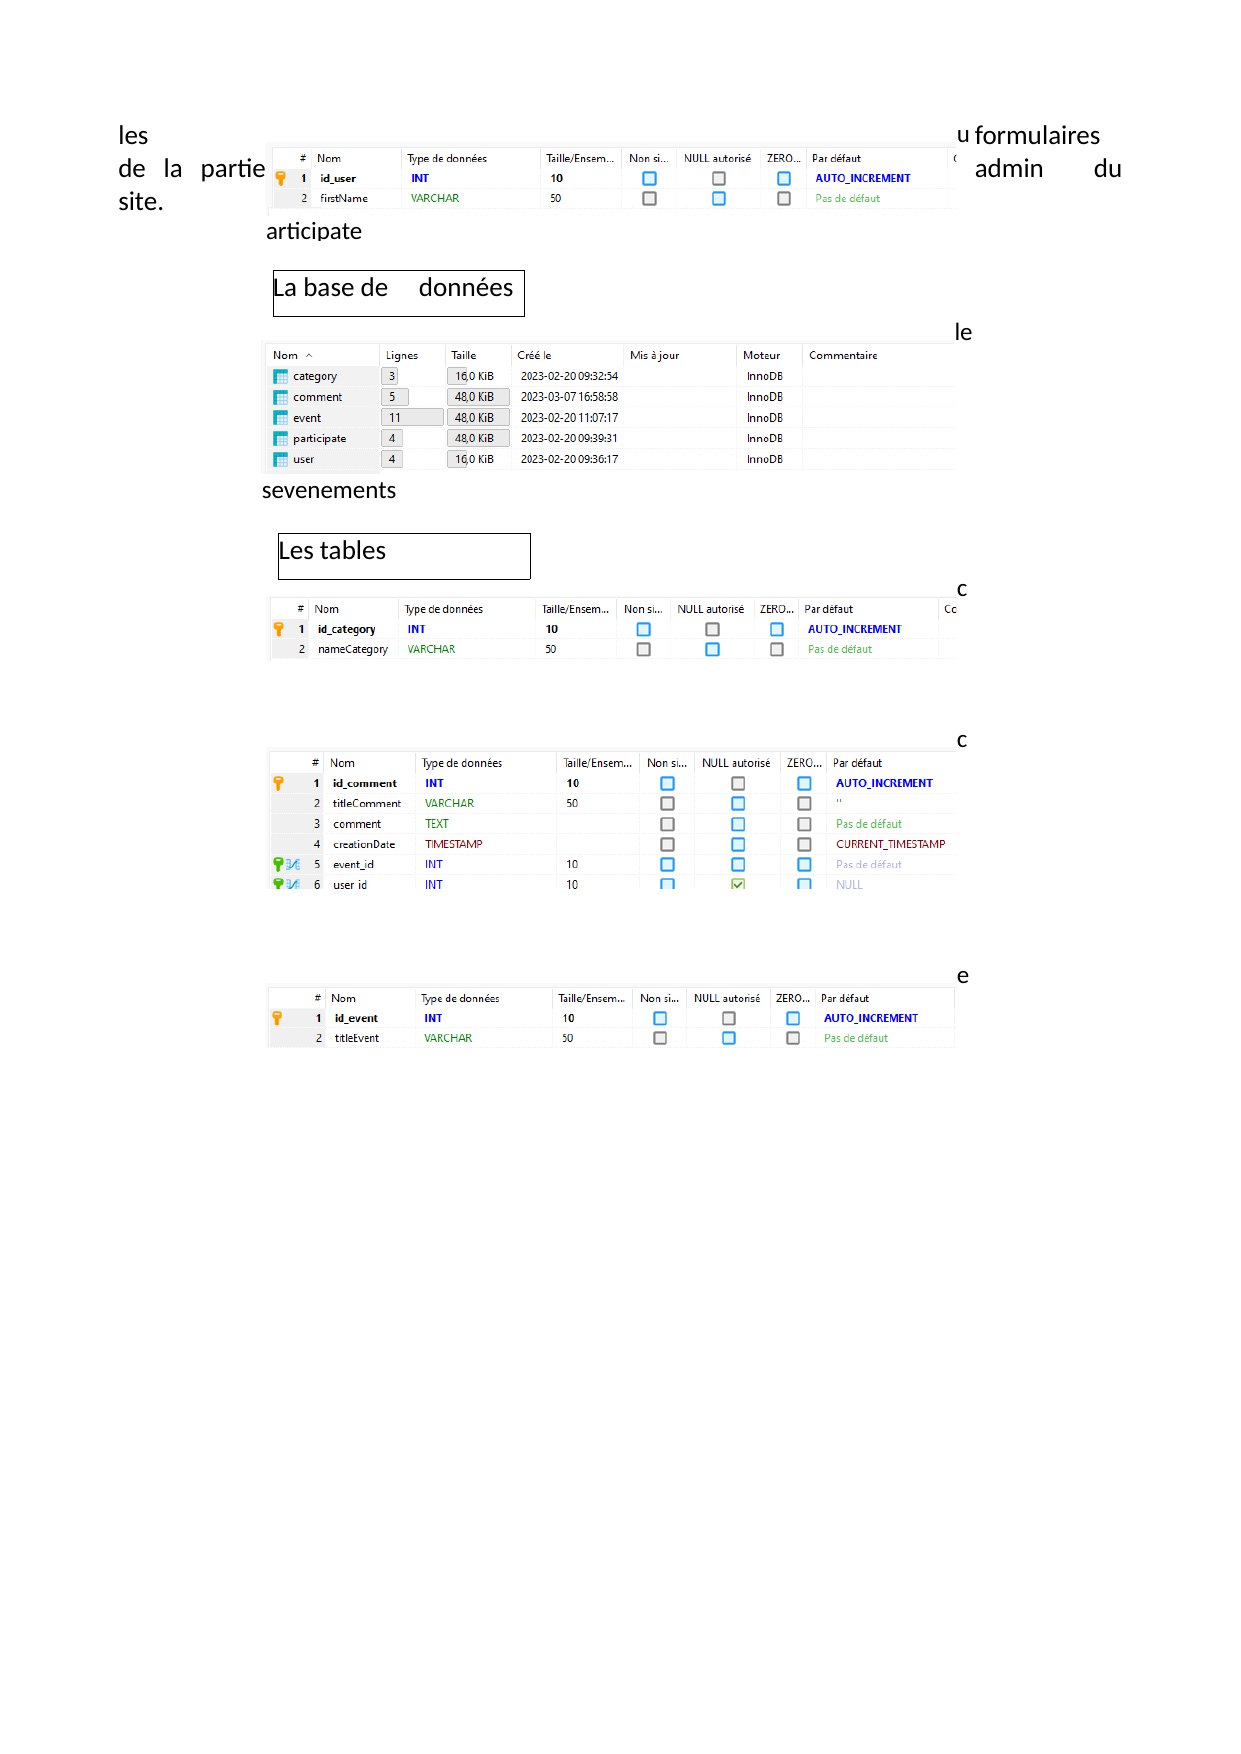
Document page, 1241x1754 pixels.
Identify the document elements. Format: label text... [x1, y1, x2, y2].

text lesevenements [262, 316, 977, 504]
text comment [266, 723, 974, 888]
text participate [266, 207, 974, 241]
text Les premiers items seront remplis via l’interface de HeidiSQL mais par la suite ce sera avec les formulaires de la partie admin du site. [974, 118, 1122, 217]
text event [266, 959, 974, 1047]
text category [266, 572, 974, 660]
text Les tables [279, 534, 530, 566]
text La base de données [274, 271, 524, 303]
text user [266, 118, 974, 207]
text Les premiers items seront remplis via l’interface de HeidiSQL mais par la suite ce sera avec les formulaires de la partie admin du site. [118, 118, 266, 217]
